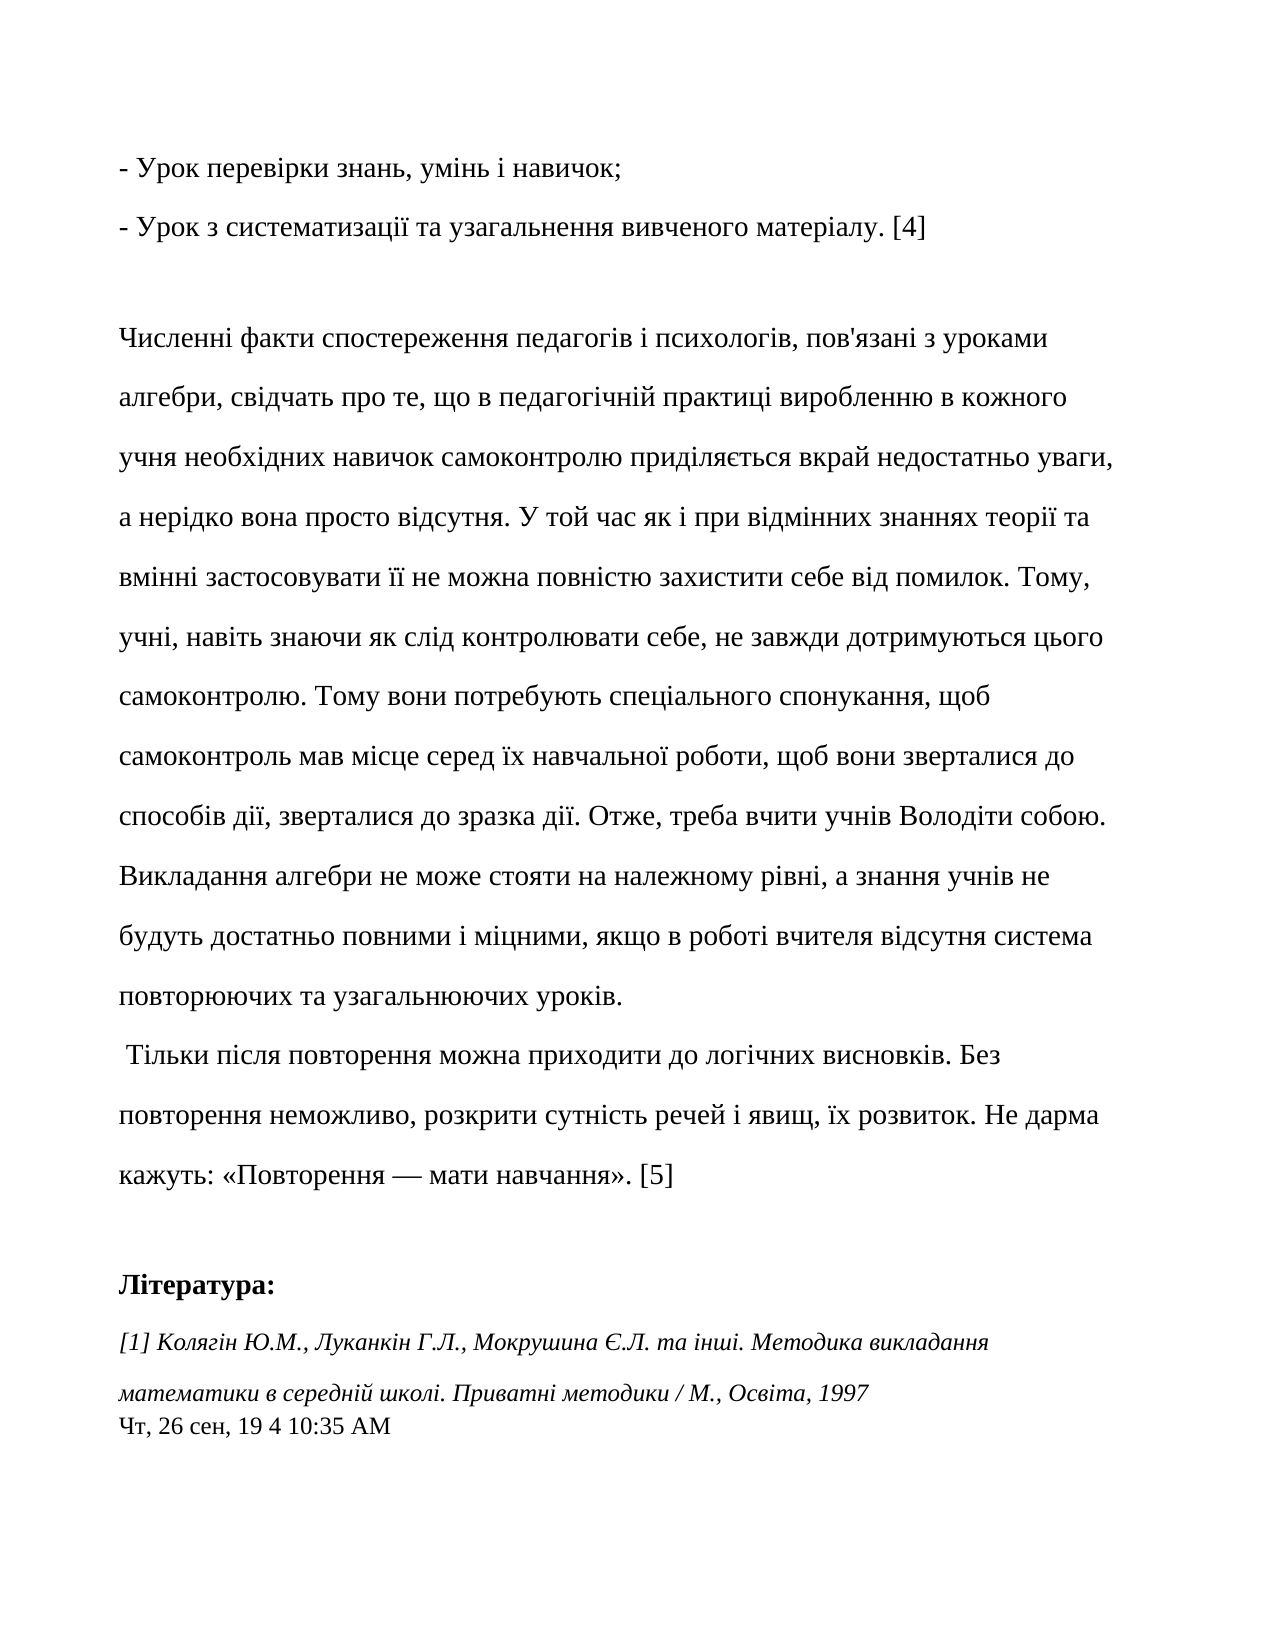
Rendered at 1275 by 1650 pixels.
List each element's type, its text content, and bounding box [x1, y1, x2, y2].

text самоконтроль мав місце серед їх навчальної роботи, щоб вони зверталися до [118, 738, 1107, 772]
text Викладання алгебри не може стояти на належному рівні, а знання учнів не [118, 858, 1082, 891]
text - Урок перевірки знань, умінь і навичок; [118, 150, 653, 183]
text Численні факти спостереження педагогів і психологів, пов'язані з уроками [118, 320, 1079, 353]
text кажуть: «Повторення — мати навчання». [5] [118, 1157, 704, 1190]
text повторення неможливо, розкрити сутність речей і явищ, їх розвиток. Не дарма [118, 1097, 1129, 1131]
text Тільки після повторення можна приходити до логічних висновків. Без [126, 1037, 1032, 1071]
text математики в середній школі. Приватні методики / М., Освіта, 1997 [118, 1378, 899, 1407]
text самоконтролю. Тому вони потребують спеціального спонукання, щоб [118, 678, 1019, 712]
text учні, навіть знаючи як слід контролювати себе, не завжди дотримуються цього [118, 619, 1132, 652]
text способів дії, зверталися до зразка дії. Отже, треба вчити учнів Володіти собою. [118, 798, 1140, 832]
text - Урок з систематизації та узагальнення вивченого матеріалу. [4] [118, 209, 952, 243]
text Чт, 26 сен, 19 4 10:35 AM [118, 1411, 1157, 1440]
text Література: [118, 1267, 309, 1301]
text [1] Колягін Ю.М., Луканкін Г.Л., Мокрушина Є.Л. та інші. Методика викладання [118, 1327, 1018, 1356]
text вмінні застосовувати її не можна повністю захистити себе від помилок. Тому, [118, 559, 1116, 592]
text повторюючих та узагальнюючих уроків. [118, 978, 656, 1011]
text алгебри, свідчать про те, що в педагогічній практиці виробленню в кожного [118, 379, 1096, 413]
text будуть достатньо повними і міцними, якщо в роботі вчителя відсутня система [118, 918, 1122, 951]
text а нерідко вона просто відсутня. У той час як і при відмінних знаннях теорії та [118, 499, 1122, 533]
text учня необхідних навичок самоконтролю приділяється вкрай недостатньо уваги, [118, 439, 1145, 473]
